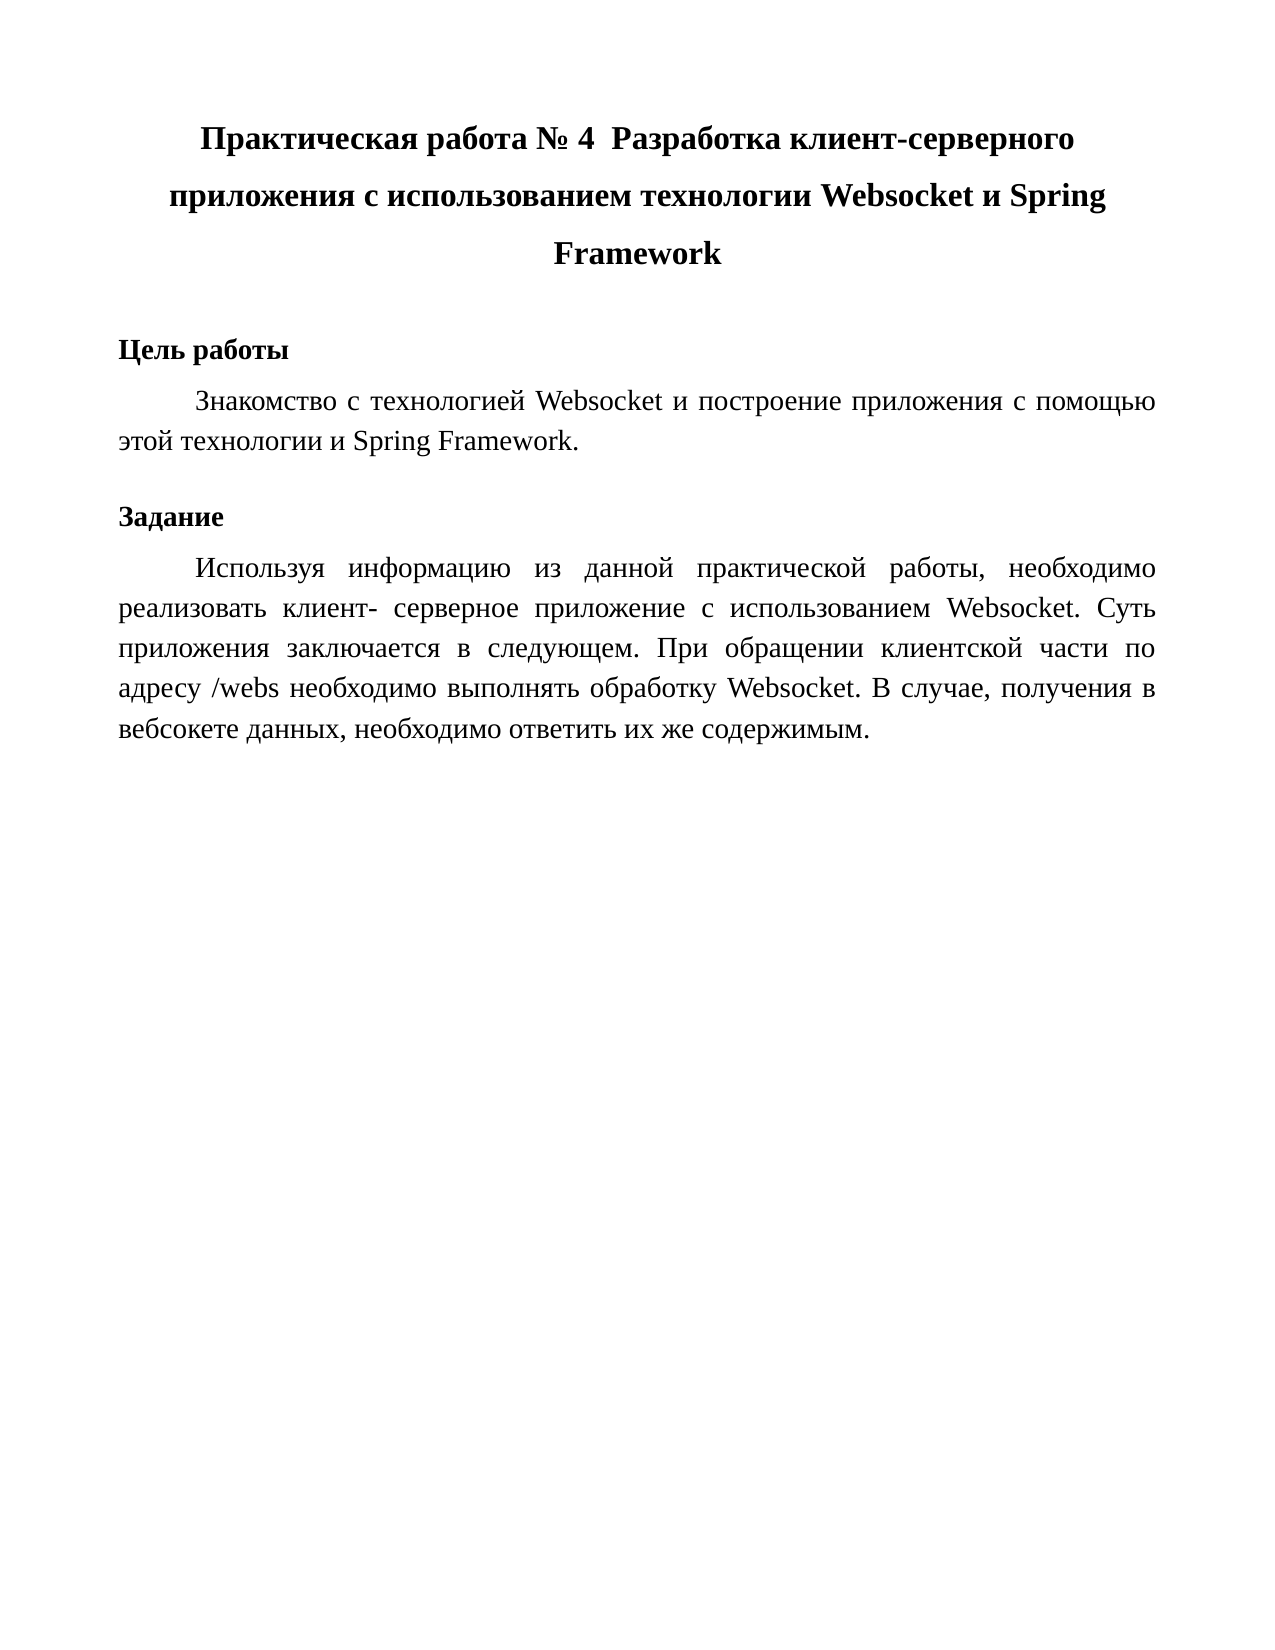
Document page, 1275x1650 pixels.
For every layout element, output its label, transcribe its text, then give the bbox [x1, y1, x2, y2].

subtitle Практическая работа № 4 Разработка клиент-серверного приложения с использованием технологии Websocket и Spring Framework [118, 118, 1157, 271]
subtitle Задание [118, 499, 1157, 532]
text Знакомство с технологией Websocket и построение приложения с помощью этой технологии и Spring Framework. [118, 383, 1157, 457]
text Используя информацию из данной практической работы, необходимо реализовать клиент- серверное приложение с использованием Websocket. Суть приложения заключается в следующем. При обращении клиентской части по адресу /webs необходимо выполнять обработку Websocket. В случае, получения в вебсокете данных, необходимо ответить их же содержимым. [118, 550, 1157, 744]
subtitle Цель работы [118, 332, 1157, 366]
